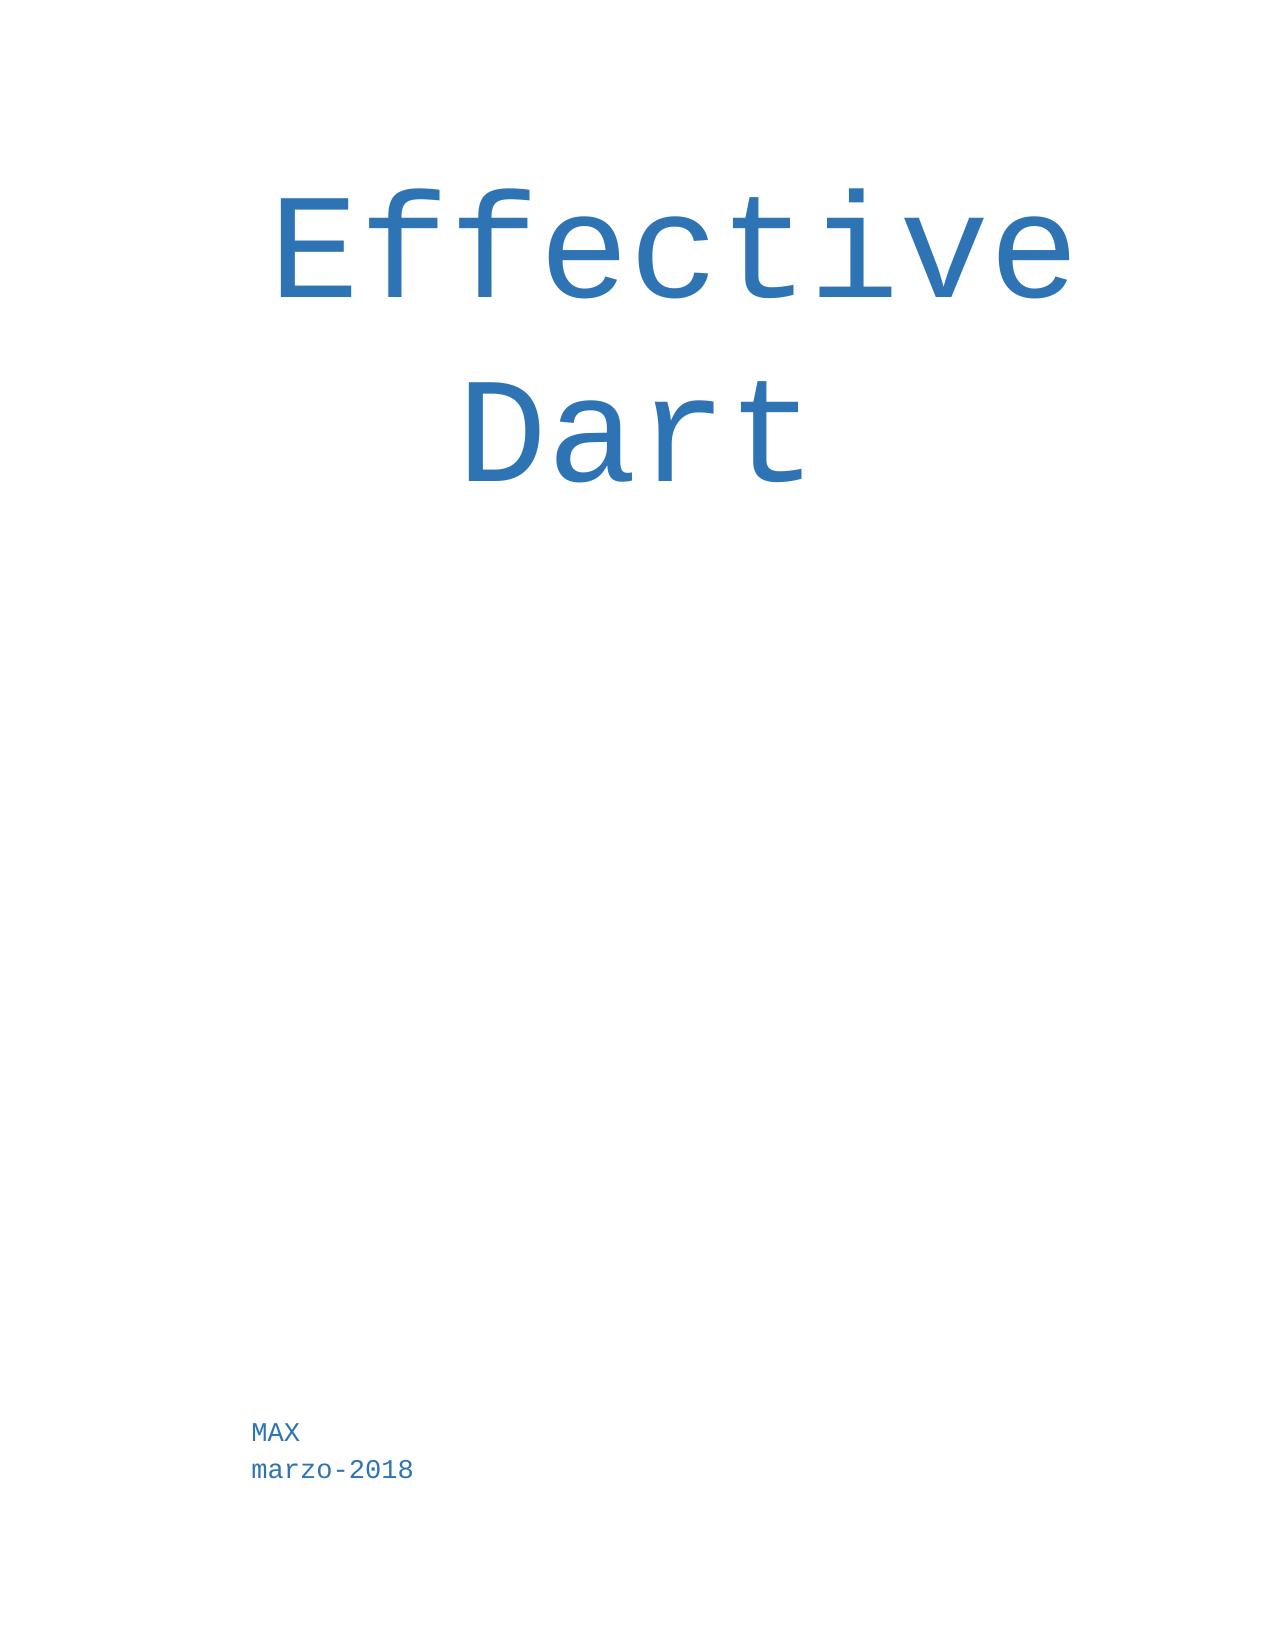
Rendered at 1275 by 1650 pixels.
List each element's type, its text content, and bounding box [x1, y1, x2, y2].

subtitle Effective Dart [177, 173, 1098, 526]
subtitle MAX [177, 1418, 1098, 1449]
subtitle marzo-2018 [177, 1456, 1098, 1487]
